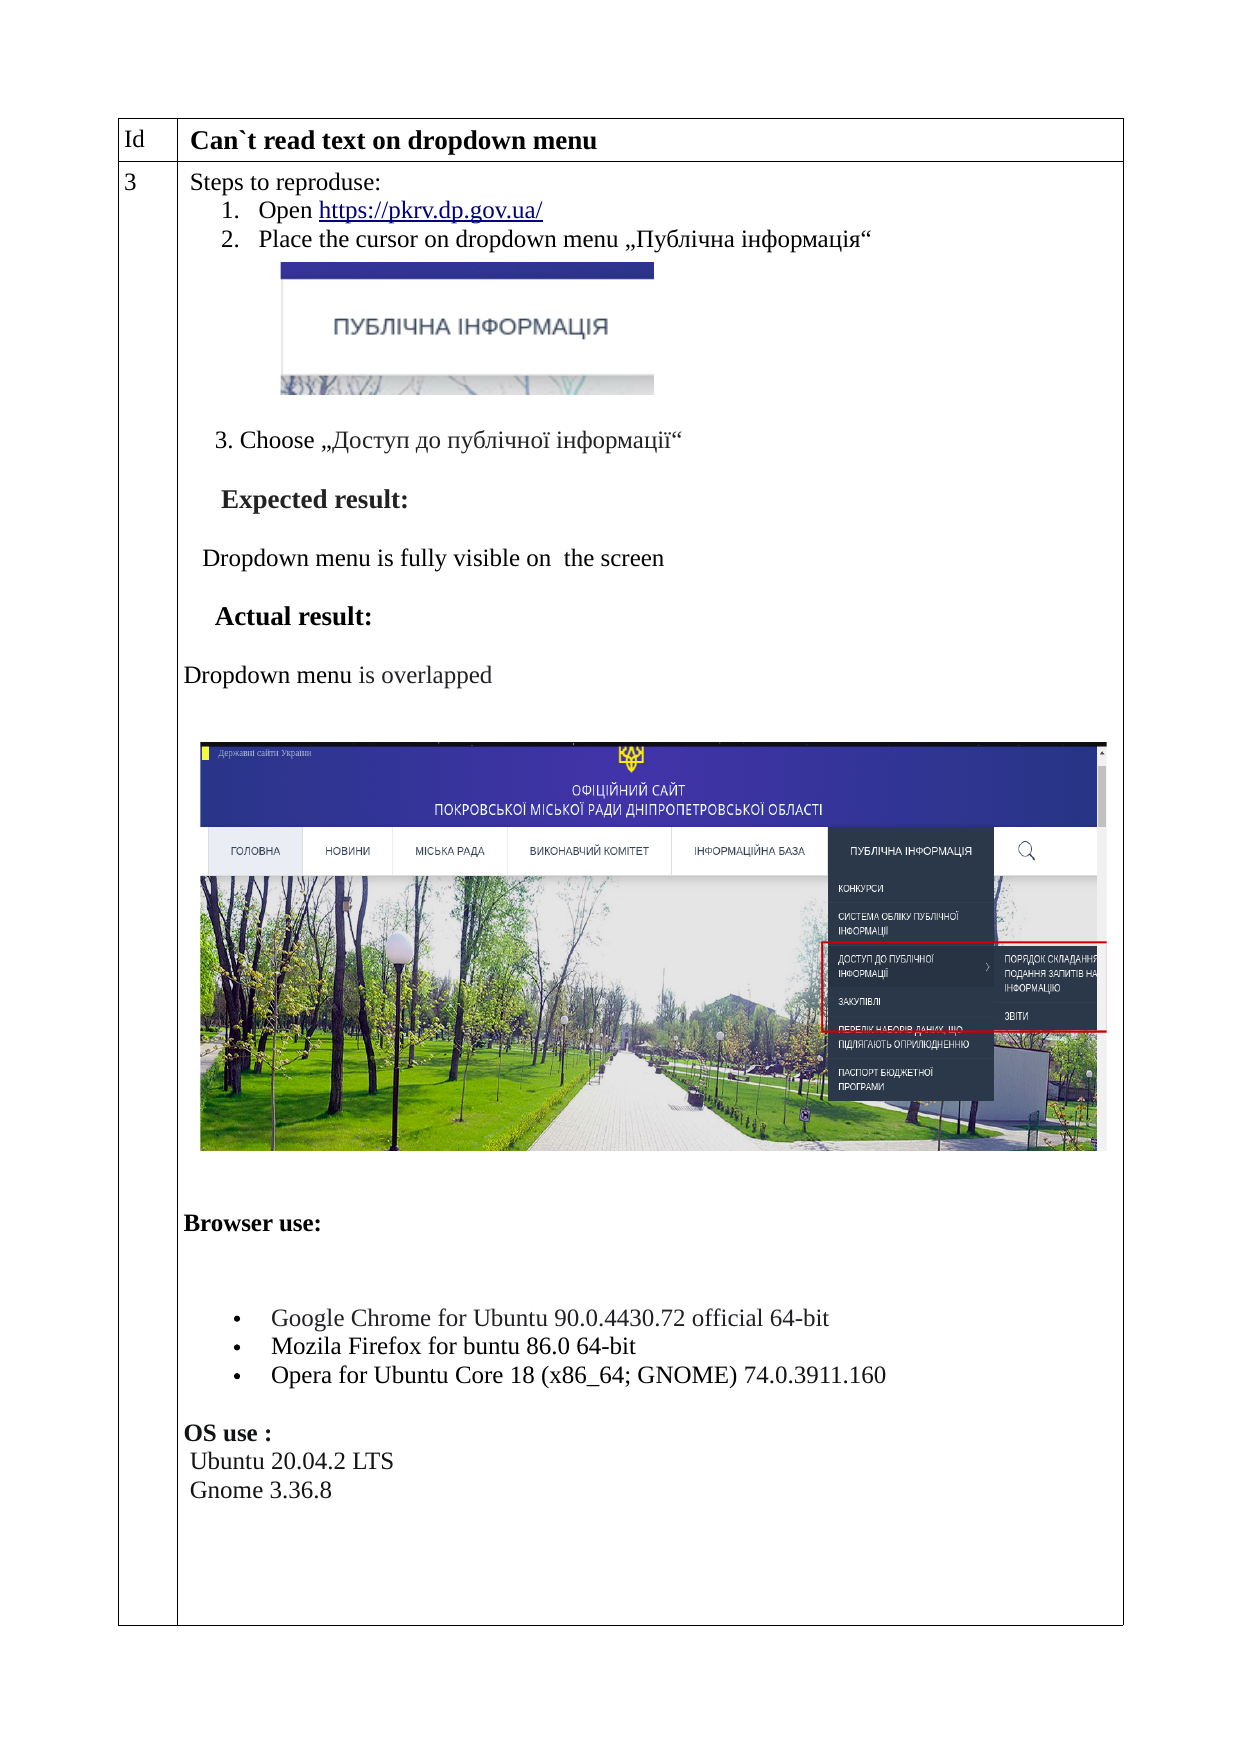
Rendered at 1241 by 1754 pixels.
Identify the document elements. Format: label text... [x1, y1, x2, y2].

picture [280, 262, 654, 395]
table_header Can`t read text on dropdown menu [178, 119, 1123, 161]
picture [200, 742, 1107, 1151]
table_header Id [119, 119, 177, 161]
table_cell Steps to reproduse: Open https://pkrv.dp.gov.ua/ Place the cursor on dropdown menu „Публiчна iнформацiя“ 3. Choose „Доступ до публічної інформації“ Expected result: Dropdown menu is fully visible on the screen Actual result: Dropdown menu is overlapped Browser use: Google Chrome for Ubuntu 90.0.4430.72 official 64-bit Mozila Firefox for buntu 86.0 64-bit Opera for Ubuntu Core 18 (x86_64; GNOME) 74.0.3911.160 OS use : Ubuntu 20.04.2 LTS Gnome 3.36.8 [178, 162, 1123, 1625]
table_cell 3 [119, 162, 177, 1625]
